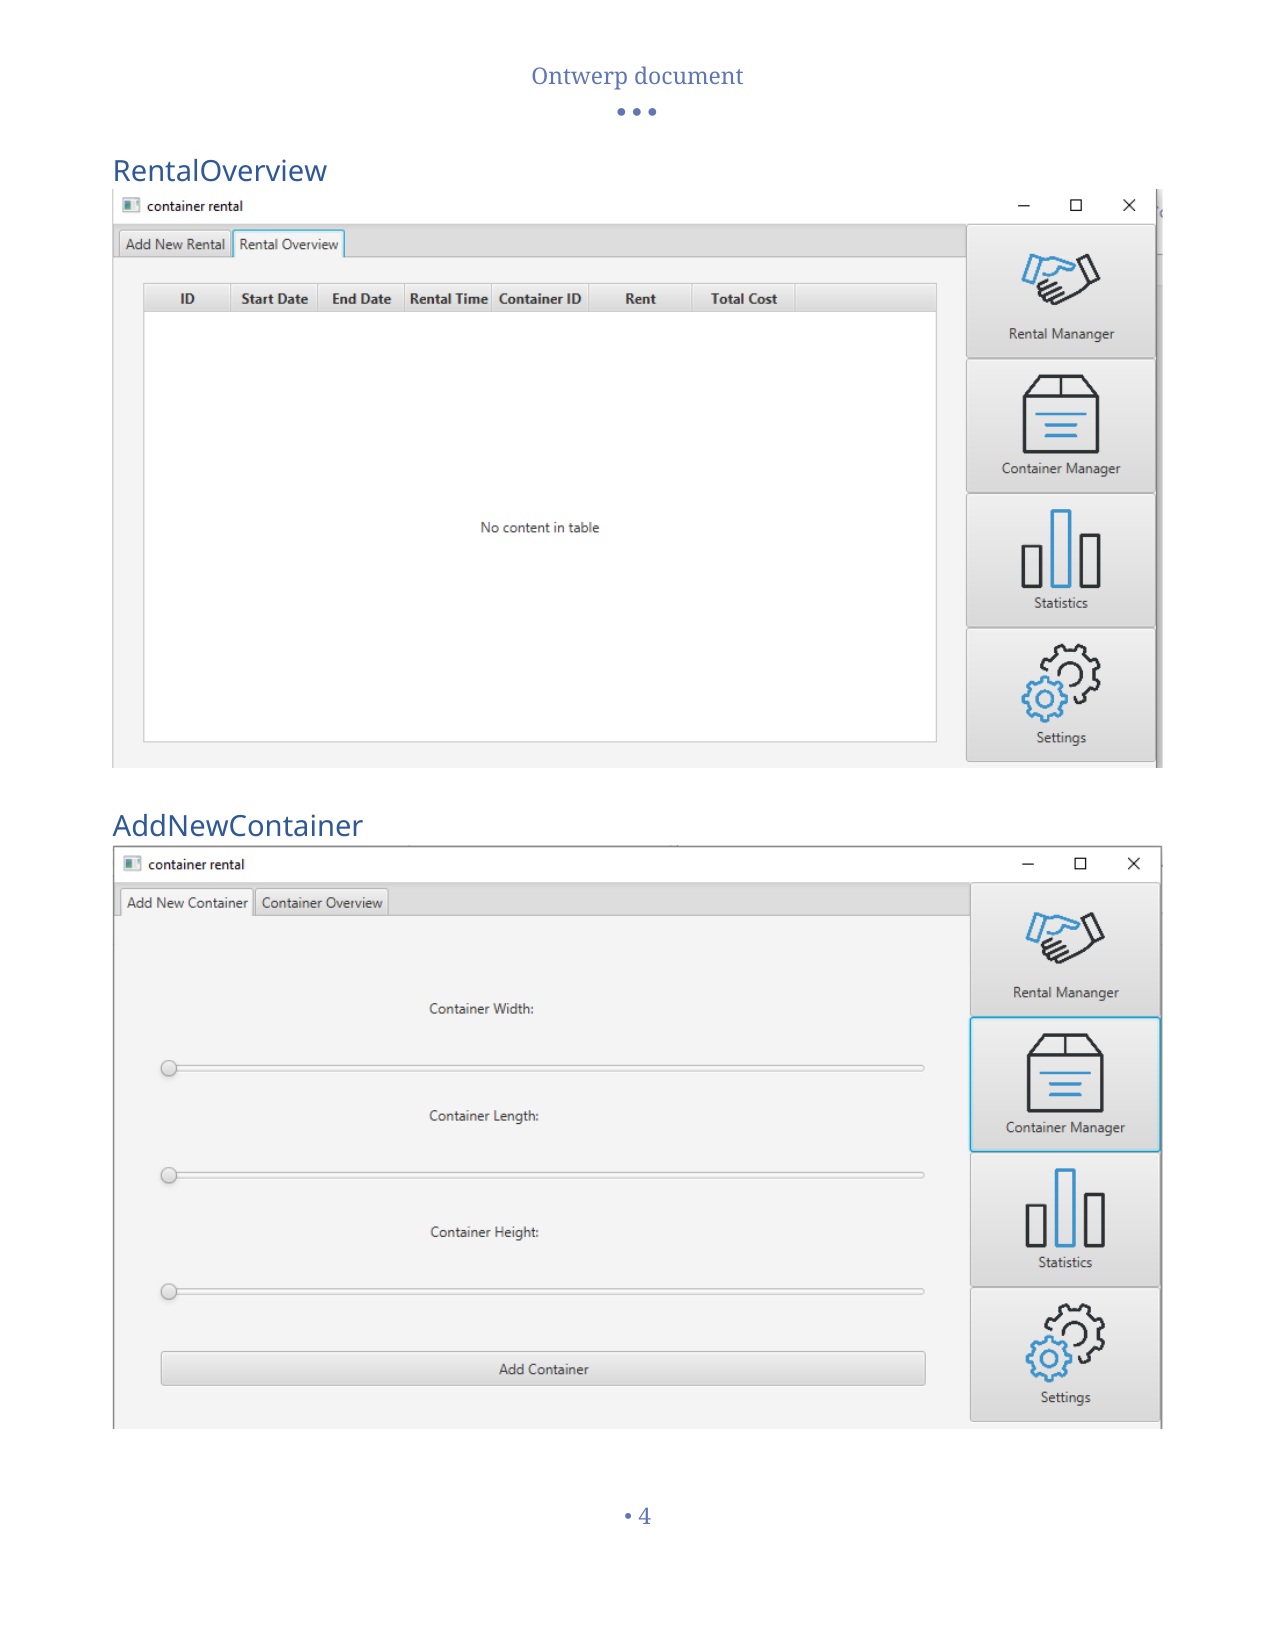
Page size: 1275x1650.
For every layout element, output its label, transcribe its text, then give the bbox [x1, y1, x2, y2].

subtitle RentalOverview [112, 150, 1162, 189]
subtitle AddNewContainer [112, 805, 1162, 845]
